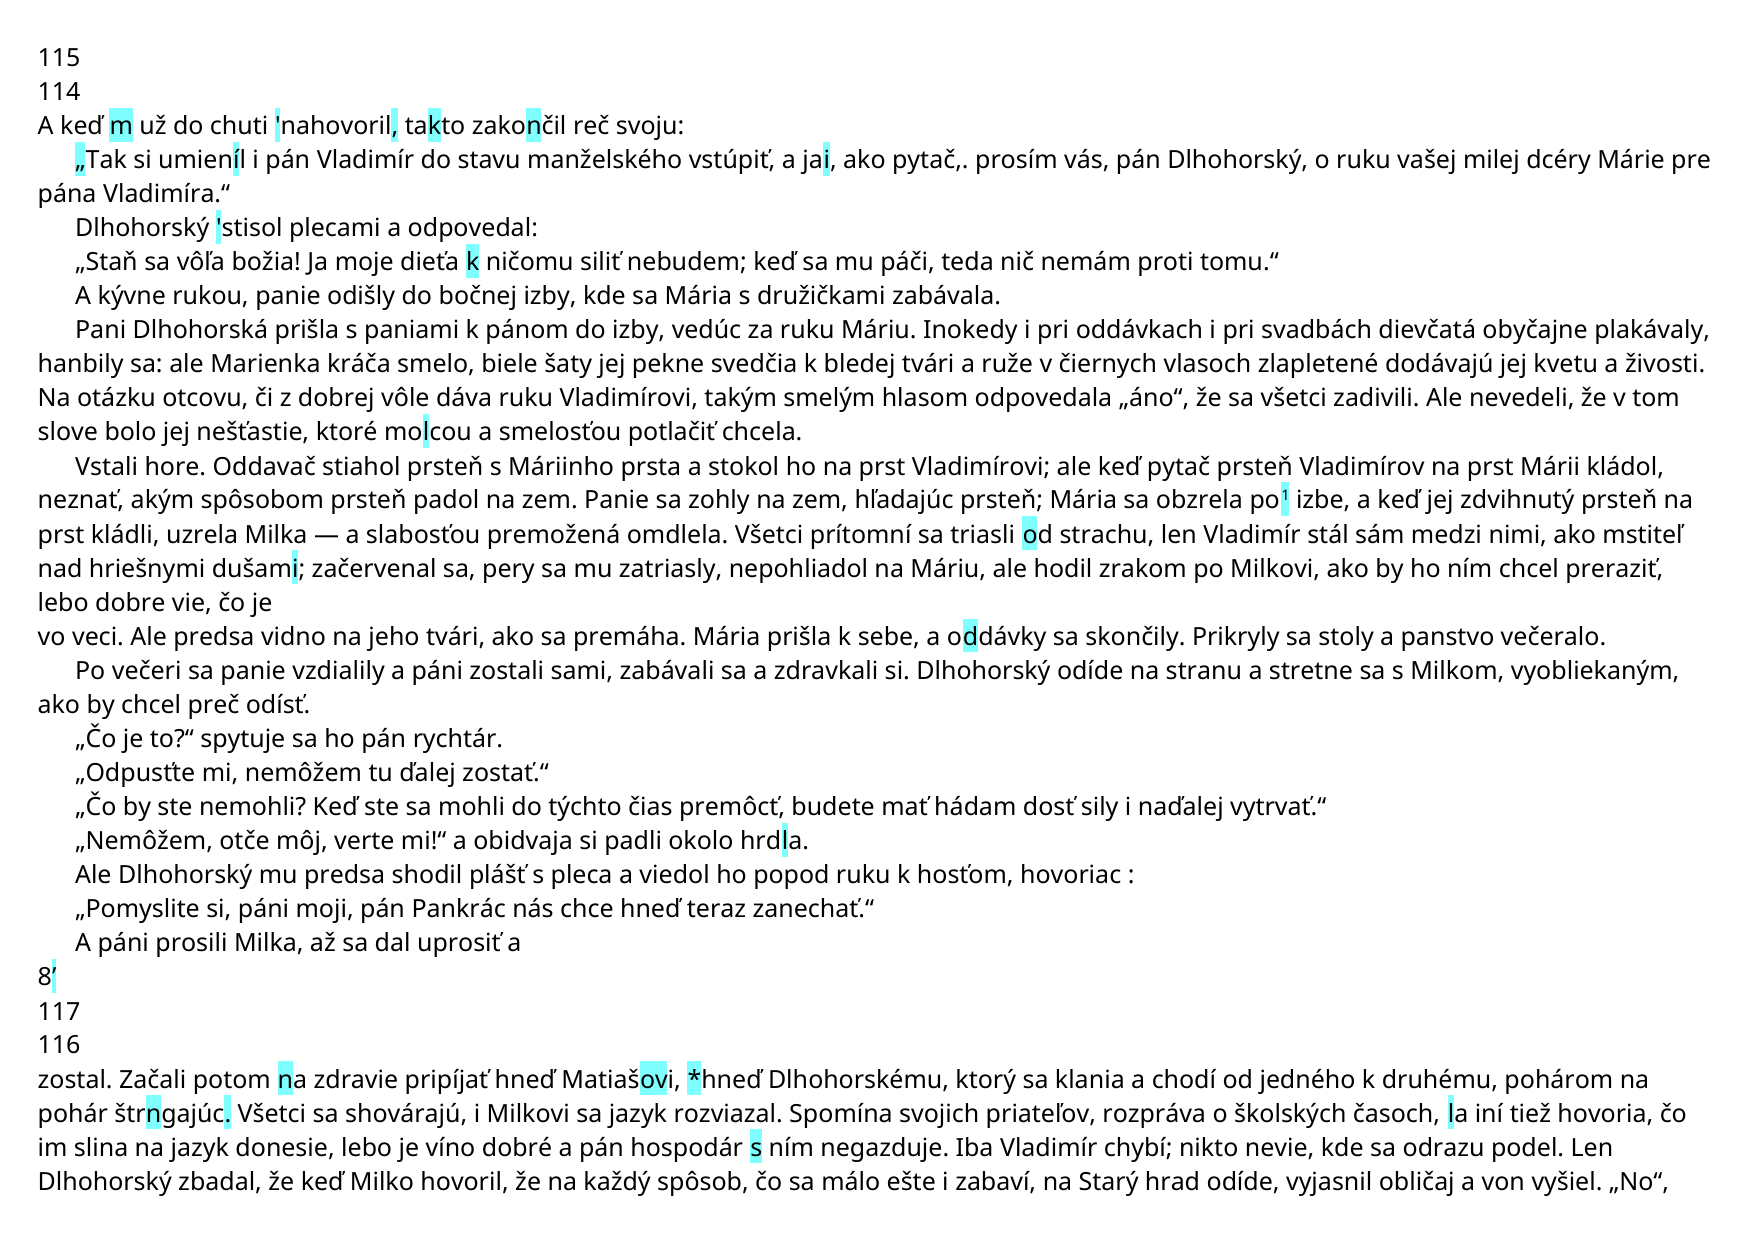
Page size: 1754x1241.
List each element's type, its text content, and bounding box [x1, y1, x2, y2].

text Ale Dlhohorský mu predsa shodil plášť s pleca a viedol ho popod ruku k hosťom, hovoriac : [37, 857, 1716, 891]
text Pani Dlhohorská prišla s paniami k pánom do izby, vedúc za ruku Máriu. Inokedy i pri oddávkach i pri svadbách dievčatá obyčajne plakávaly, hanbily sa: ale Marienka kráča smelo, biele šaty jej pekne svedčia k bledej tvári a ruže v čiernych vlasoch zlapletené dodávajú jej kvetu a živosti. Na otázku otcovu, či z dobrej vôle dáva ruku Vladimírovi, takým smelým hlasom odpovedala „áno“, že sa všetci zadivili. Ale nevedeli, že v tom slove bolo jej nešťastie, ktoré molcou a smelosťou potlačiť chcela. [37, 312, 1716, 448]
text 114 [37, 73, 1716, 107]
text „Odpusťte mi, nemôžem tu ďalej zostať.“ [37, 755, 1716, 789]
text A páni prosili Milka, až sa dal uprosiť a [37, 925, 1716, 959]
text Dlhohorský 'stisol plecami a odpovedal: [37, 210, 1716, 244]
text A keď m už do chuti 'nahovoril, takto zakončil reč svoju: [37, 107, 1716, 142]
text zostal. Začali potom na zdravie pripíjať hneď Matiašovi, *hneď Dlhohorskému, ktorý sa klania a chodí od jedného k druhému, pohárom na pohár štrngajúc. Všetci sa shovárajú, i Milkovi sa jazyk rozviazal. Spomína svojich priateľov, rozpráva o školských časoch, la iní tiež hovoria, čo im slina na jazyk donesie, lebo je víno dobré a pán hospodár s ním negazduje. Iba Vladimír chybí; nikto nevie, kde sa odrazu podel. Len Dlhohorský zbadal, že keď Milko hovoril, že na každý spôsob, čo sa málo ešte i zabaví, na Starý hrad odíde, vyjasnil obličaj a von vyšiel. „No“, [37, 1061, 1716, 1197]
text „Čo by ste nemohli? Keď ste sa mohli do týchto čias premôcť, budete mať hádam dosť sily i naďalej vytrvať.“ [37, 789, 1716, 823]
text „Pomyslite si, páni moji, pán Pankrác nás chce hneď teraz zanechať.“ [37, 891, 1716, 925]
text „Staň sa vôľa božia! Ja moje dieťa k ničomu siliť nebudem; keď sa mu páči, teda nič nemám proti tomu.“ [37, 244, 1716, 278]
text Po večeri sa panie vzdialily a páni zostali sami, zabávali sa a zdravkali si. Dlhohorský odíde na stranu a stretne sa s Milkom, vyobliekaným, ako by chcel preč odísť. [37, 652, 1716, 721]
text „Čo je to?“ spytuje sa ho pán rychtár. [37, 721, 1716, 755]
text Vstali hore. Oddavač stiahol prsteň s Máriinho prsta a stokol ho na prst Vladimírovi; ale keď pytač prsteň Vladimírov na prst Márii kládol, neznať, akým spôsobom prsteň padol na zem. Panie sa zohly na zem, hľadajúc prsteň; Mária sa obzrela po1 izbe, a keď jej zdvihnutý prsteň na prst kládli, uzrela Milka — a slabosťou premožená omdlela. Všetci prítomní sa triasli od strachu, len Vladimír stál sám medzi nimi, ako mstiteľ nad hriešnymi dušami; začervenal sa, pery sa mu zatriasly, nepohliadol na Máriu, ale hodil zrakom po Milkovi, ako by ho ním chcel preraziť, lebo dobre vie, čo je [37, 448, 1716, 618]
text 8’ [37, 959, 1716, 993]
text A kývne rukou, panie odišly do bočnej izby, kde sa Mária s družičkami zabávala. [37, 278, 1716, 312]
text „Tak si umieníl i pán Vladimír do stavu manželského vstúpiť, a jai, ako pytač,. prosím vás, pán Dlhohorský, o ruku vašej milej dcéry Márie pre pána Vladimíra.“ [37, 142, 1716, 210]
text „Nemôžem, otče môj, verte mi!“ a obidvaja si padli okolo hrdla. [37, 823, 1716, 857]
text 115 [37, 39, 1716, 73]
text 116 [37, 1027, 1716, 1061]
text 117 [37, 993, 1716, 1027]
text vo veci. Ale predsa vidno na jeho tvári, ako sa premáha. Mária prišla k sebe, a oddávky sa skončily. Prikryly sa stoly a panstvo večeralo. [37, 618, 1716, 652]
